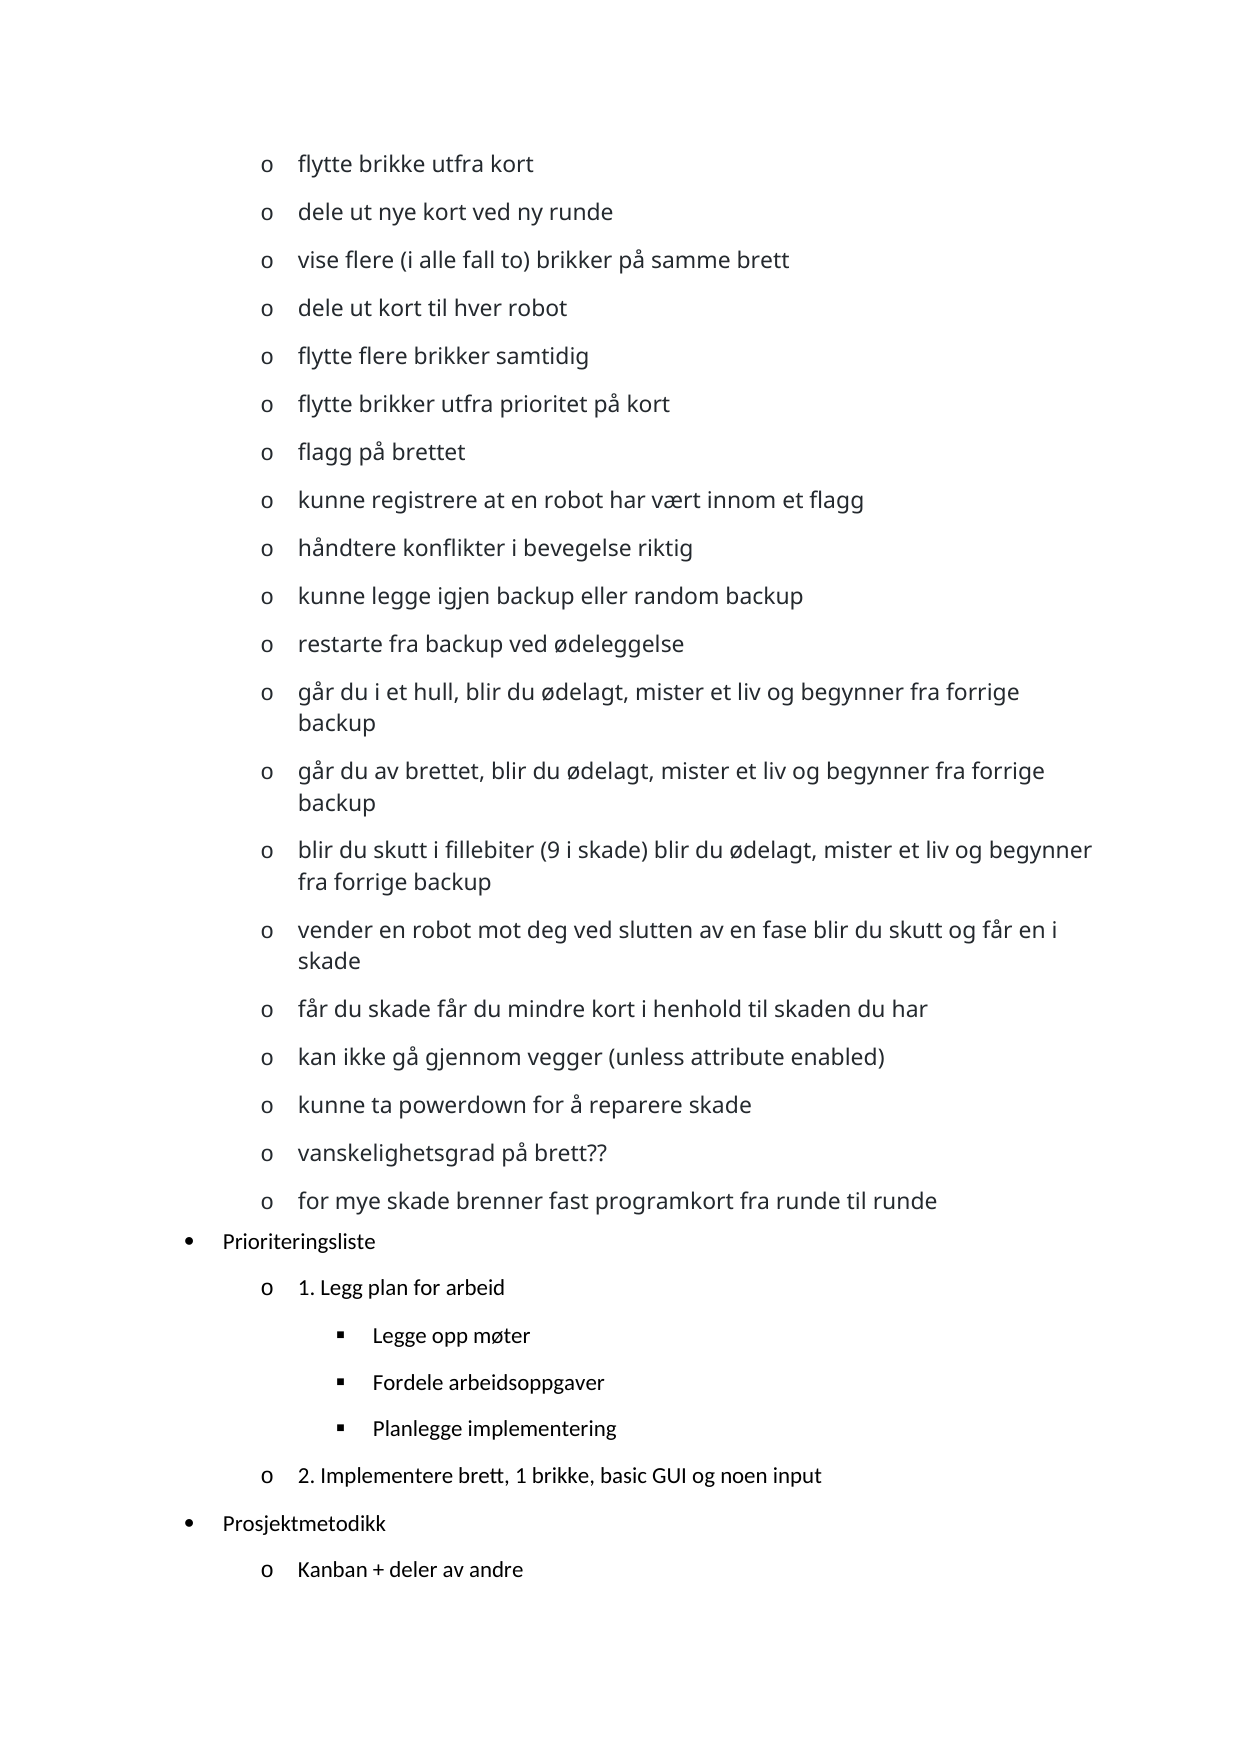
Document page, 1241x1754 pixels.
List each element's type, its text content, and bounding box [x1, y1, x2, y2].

list får du skade får du mindre kort i henhold til skaden du har [260, 993, 1093, 1024]
list kunne ta powerdown for å reparere skade [260, 1089, 1093, 1120]
list 1. Legg plan for arbeid [260, 1273, 1093, 1302]
list flagg på brettet [260, 436, 1093, 467]
list vender en robot mot deg ved slutten av en fase blir du skutt og får en i skade [260, 914, 1093, 976]
list kunne registrere at en robot har vært innom et flagg [260, 484, 1093, 515]
list Prioriteringsliste [185, 1227, 1093, 1255]
list dele ut kort til hver robot [260, 292, 1093, 323]
list Prosjektmetodikk [185, 1509, 1093, 1537]
list blir du skutt i fillebiter (9 i skade) blir du ødelagt, mister et liv og begynner fra forrige backup [260, 834, 1093, 897]
list kunne legge igjen backup eller random backup [260, 580, 1093, 611]
list flytte flere brikker samtidig [260, 340, 1093, 371]
list vanskelighetsgrad på brett?? [260, 1137, 1093, 1168]
list Planlegge implementering [335, 1414, 1093, 1442]
list går du av brettet, blir du ødelagt, mister et liv og begynner fra forrige backup [260, 755, 1093, 818]
list for mye skade brenner fast programkort fra runde til runde [260, 1185, 1093, 1216]
list dele ut nye kort ved ny runde [260, 196, 1093, 227]
list vise flere (i alle fall to) brikker på samme brett [260, 244, 1093, 275]
list går du i et hull, blir du ødelagt, mister et liv og begynner fra forrige backup [260, 676, 1093, 738]
list Fordele arbeidsoppgaver [335, 1368, 1093, 1396]
list Kanban + deler av andre [260, 1555, 1093, 1584]
list håndtere konflikter i bevegelse riktig [260, 532, 1093, 563]
list flytte brikke utfra kort [260, 148, 1093, 179]
list flytte brikker utfra prioritet på kort [260, 388, 1093, 419]
list kan ikke gå gjennom vegger (unless attribute enabled) [260, 1041, 1093, 1072]
list 2. Implementere brett, 1 brikke, basic GUI og noen input [260, 1461, 1093, 1490]
list restarte fra backup ved ødeleggelse [260, 628, 1093, 659]
list Legge opp møter [335, 1321, 1093, 1349]
